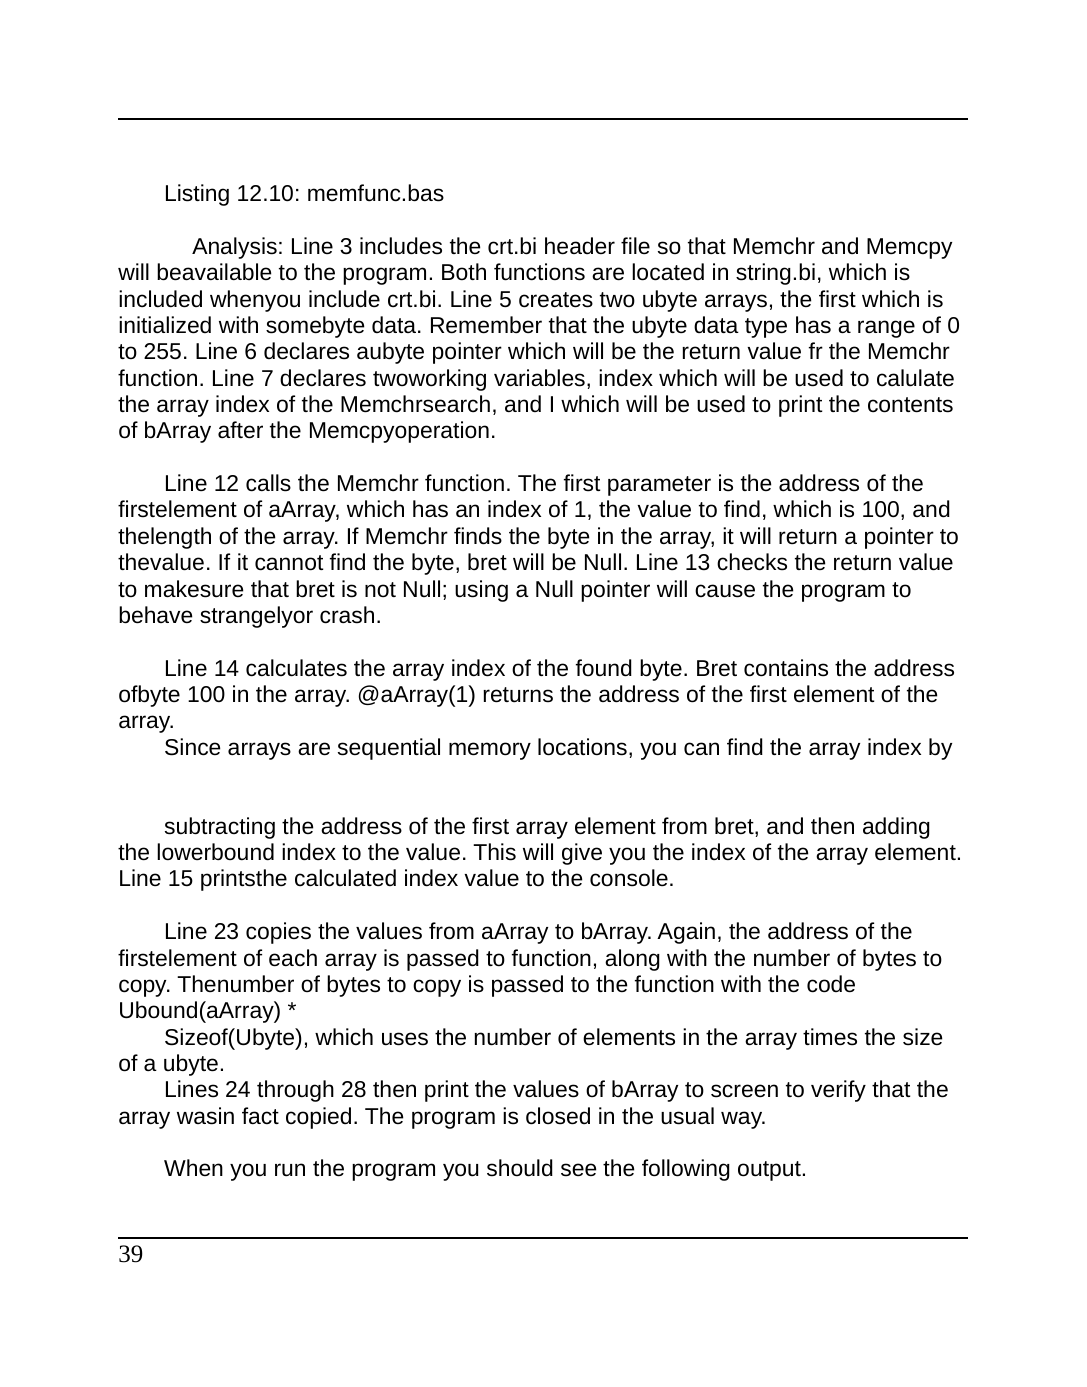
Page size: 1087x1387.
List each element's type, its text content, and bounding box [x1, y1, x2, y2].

text Line 23 copies the values from aArray to bArray. Again, the address of the firstelement of each array is passed to function, along with the number of bytes to copy. Thenumber of bytes to copy is passed to the function with the code Ubound(aArray) * [118, 918, 968, 1023]
text subtracting the address of the first array element from bret, and then adding the lowerbound index to the value. This will give you the index of the array element. Line 15 printsthe calculated index value to the console. [118, 813, 968, 892]
text Lines 24 through 28 then print the values of bArray to screen to verify that the array wasin fact copied. The program is closed in the usual way. [118, 1076, 968, 1129]
text Sizeof(Ubyte), which uses the number of elements in the array times the size of a ubyte. [118, 1023, 968, 1076]
text Line 14 calculates the array index of the found byte. Bret contains the address ofbyte 100 in the array. @aArray(1) returns the address of the first element of the array. [118, 654, 968, 734]
text Analysis: Line 3 includes the crt.bi header file so that Memchr and Memcpy will beavailable to the program. Both functions are located in string.bi, which is included whenyou include crt.bi. Line 5 creates two ubyte arrays, the first which is initialized with somebyte data. Remember that the ubyte data type has a range of 0 to 255. Line 6 declares aubyte pointer which will be the return value fr the Memchr function. Line 7 declares twoworking variables, index which will be used to calulate the array index of the Memchrsearch, and I which will be used to print the contents of bArray after the Memcpyoperation. [118, 233, 968, 444]
text Line 12 calls the Memchr function. The first parameter is the address of the firstelement of aArray, which has an index of 1, the value to find, which is 100, and thelength of the array. If Memchr finds the byte in the array, it will return a pointer to thevalue. If it cannot find the byte, bret will be Null. Line 13 checks the return value to makesure that bret is not Null; using a Null pointer will cause the program to behave strangelyor crash. [118, 470, 968, 628]
text Listing 12.10: memfunc.bas [118, 180, 968, 207]
text When you run the program you should see the following output. [118, 1155, 968, 1182]
text Since arrays are sequential memory locations, you can find the array index by [118, 734, 968, 760]
